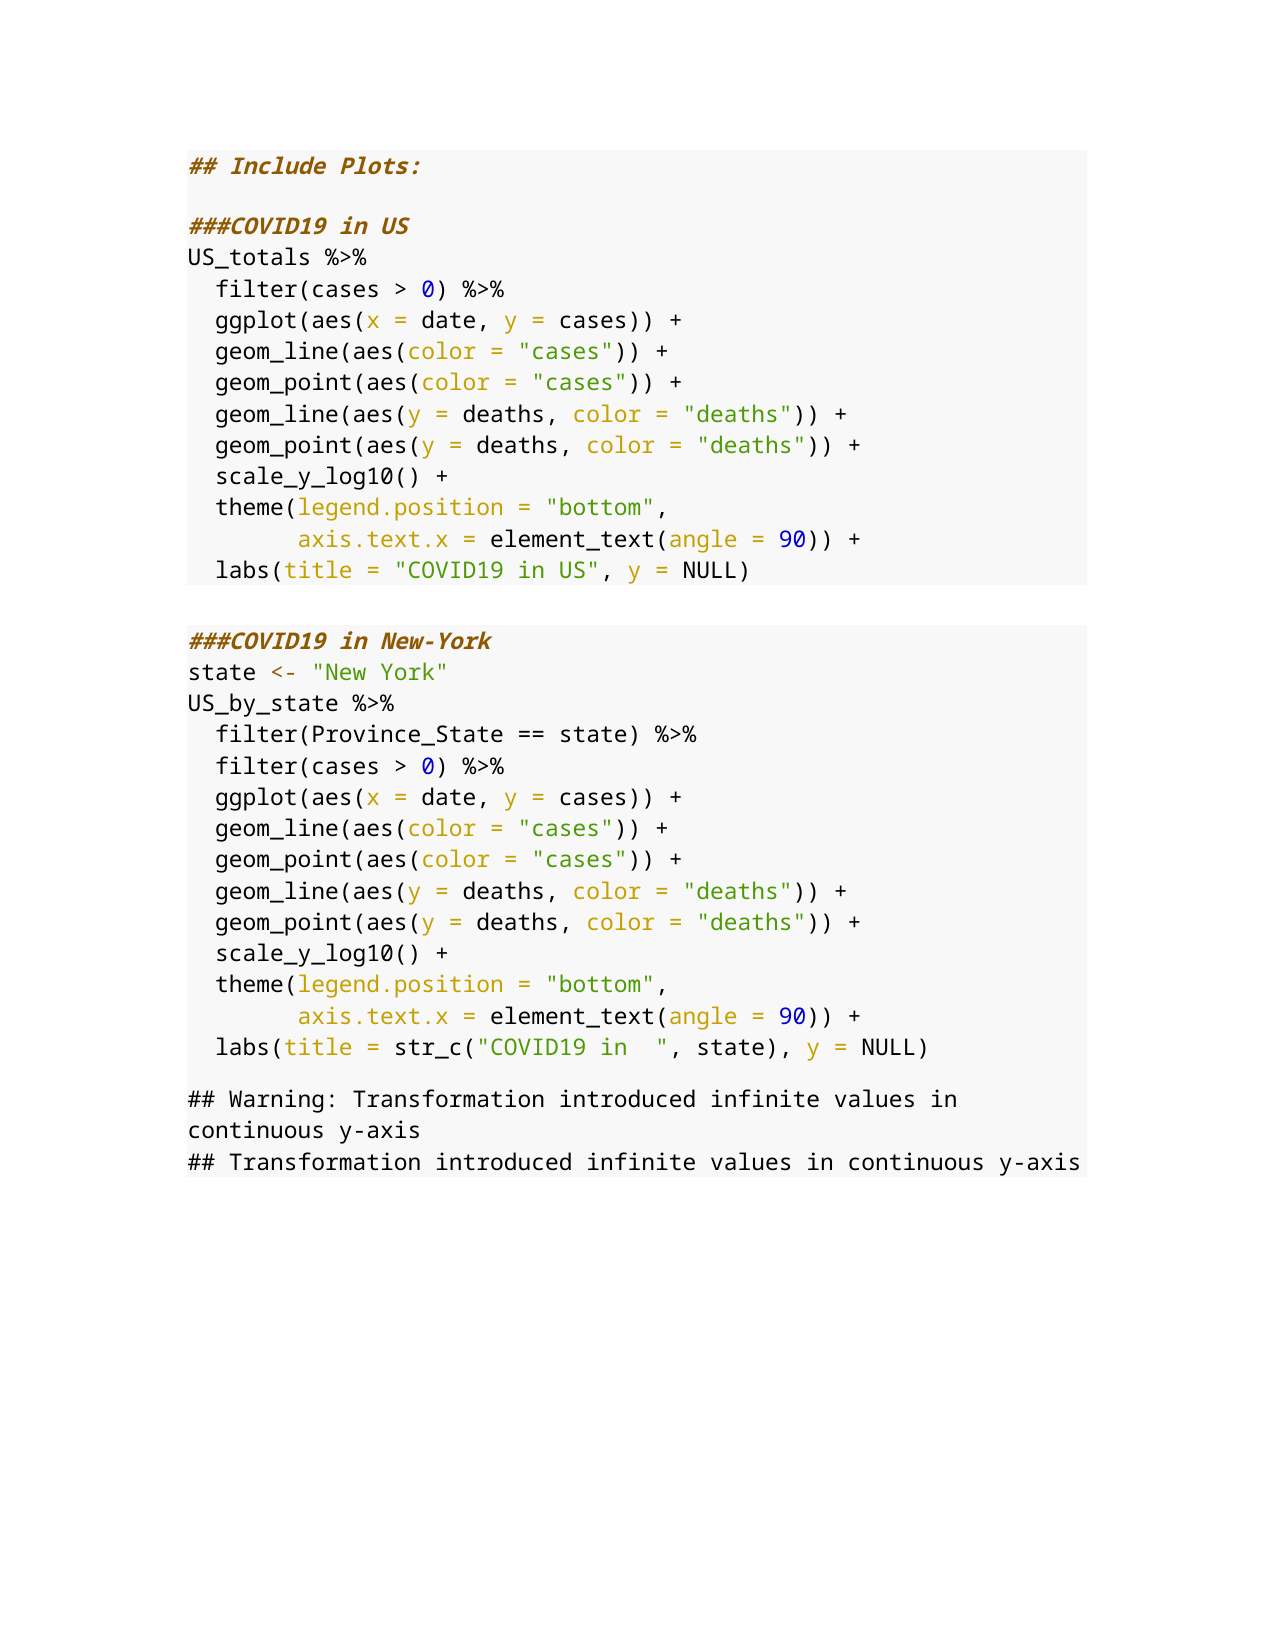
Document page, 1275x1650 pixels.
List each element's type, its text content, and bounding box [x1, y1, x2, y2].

text ###COVID19 in New-York state <- "New York" US_by_state %>% filter(Province_State == state) %>% filter(cases > 0) %>% ggplot(aes(x = date, y = cases)) + geom_line(aes(color = "cases")) + geom_point(aes(color = "cases")) + geom_line(aes(y = deaths, color = "deaths")) + geom_point(aes(y = deaths, color = "deaths")) + scale_y_log10() + theme(legend.position = "bottom", axis.text.x = element_text(angle = 90)) + labs(title = str_c("COVID19 in ", state), y = NULL) [187, 625, 1087, 1062]
text ## Warning: Transformation introduced infinite values in continuous y-axis ## Transformation introduced infinite values in continuous y-axis [187, 1083, 1087, 1177]
text ## Include Plots: ###COVID19 in US US_totals %>% filter(cases > 0) %>% ggplot(aes(x = date, y = cases)) + geom_line(aes(color = "cases")) + geom_point(aes(color = "cases")) + geom_line(aes(y = deaths, color = "deaths")) + geom_point(aes(y = deaths, color = "deaths")) + scale_y_log10() + theme(legend.position = "bottom", axis.text.x = element_text(angle = 90)) + labs(title = "COVID19 in US", y = NULL) [187, 150, 1087, 585]
